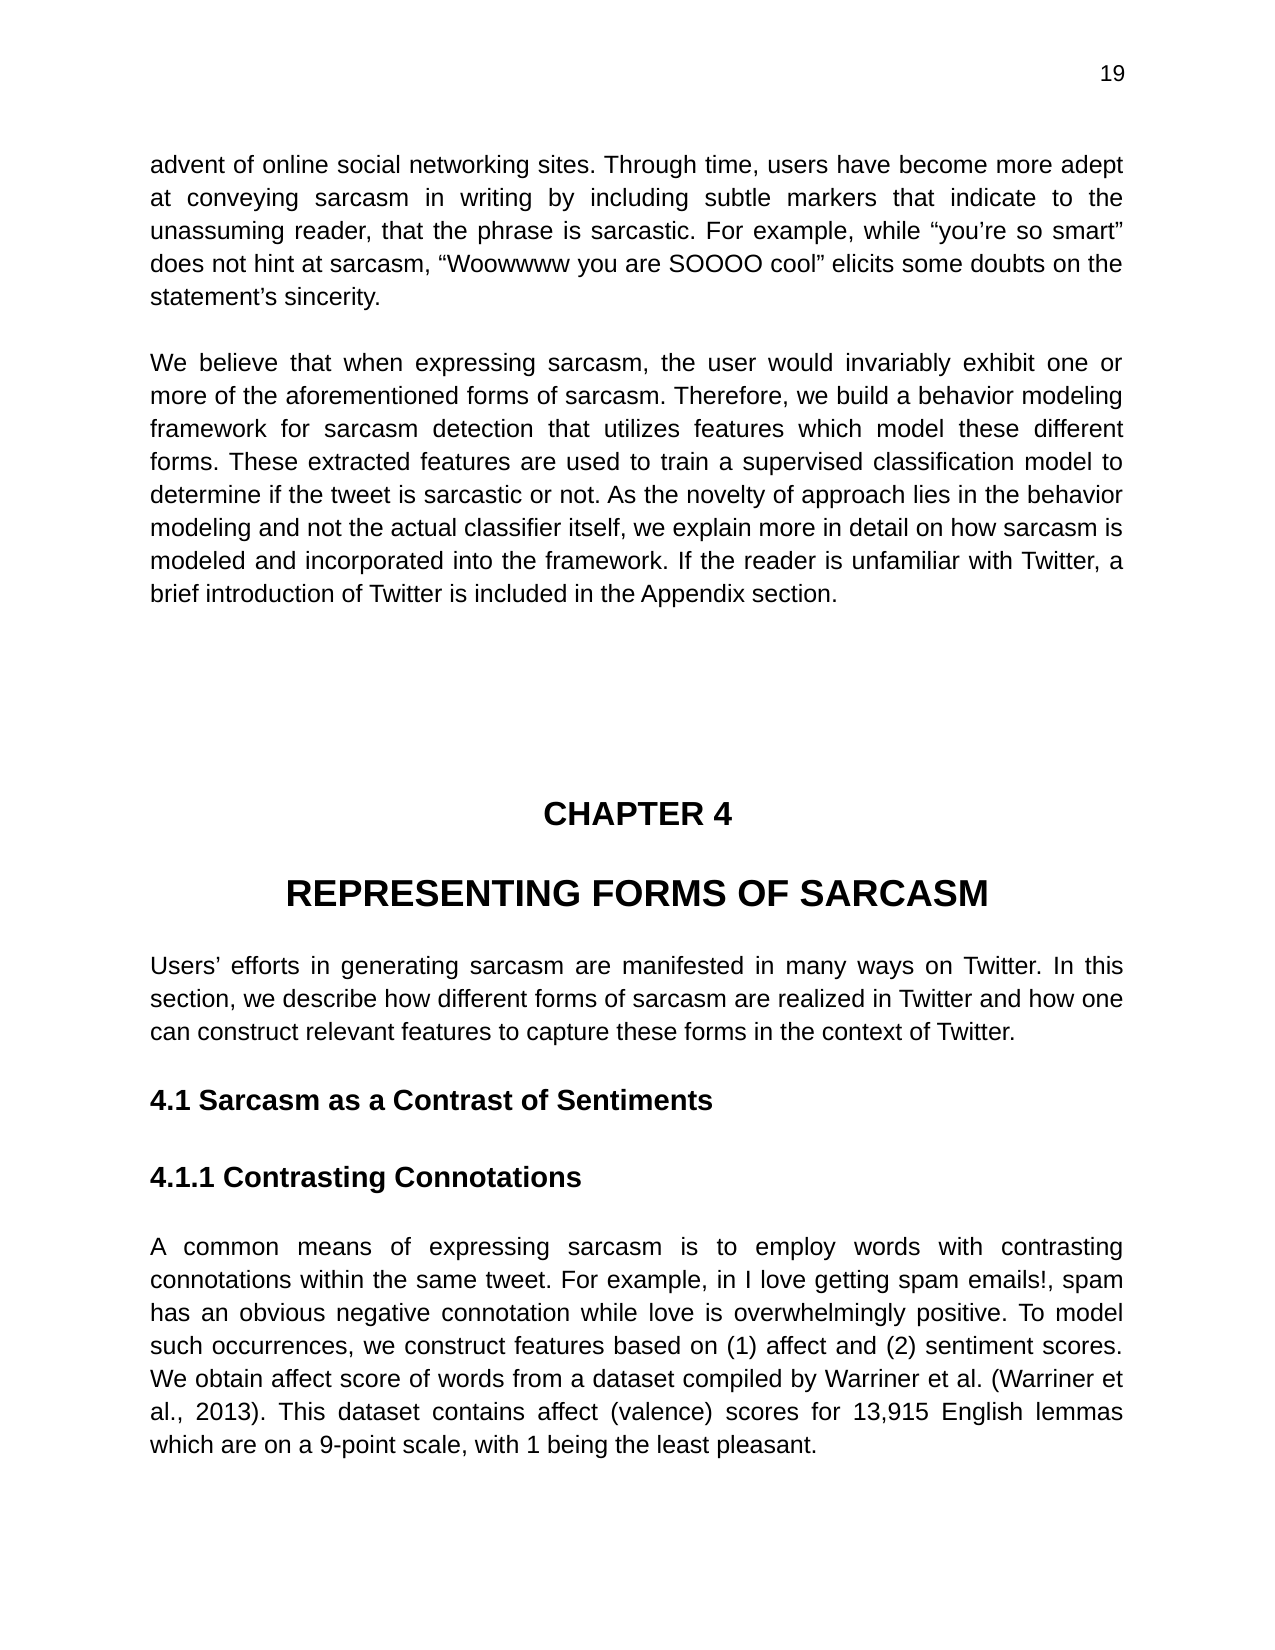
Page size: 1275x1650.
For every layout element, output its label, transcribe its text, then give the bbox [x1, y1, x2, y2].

text 4.1 Sarcasm as a Contrast of Sentiments [150, 1083, 1125, 1117]
text We believe that when expressing sarcasm, the user would invariably exhibit one or more of the aforementioned forms of sarcasm. Therefore, we build a behavior modeling framework for sarcasm detection that utilizes features which model these different forms. These extracted features are used to train a supervised classification model to determine if the tweet is sarcastic or not. As the novelty of approach lies in the behavior modeling and not the actual classifier itself, we explain more in detail on how sarcasm is modeled and incorporated into the framework. If the reader is unfamiliar with Twitter, a brief introduction of Twitter is included in the Appendix section. [150, 348, 1125, 608]
text Users’ efforts in generating sarcasm are manifested in many ways on Twitter. In this section, we describe how different forms of sarcasm are realized in Twitter and how one can construct relevant features to capture these forms in the context of Twitter. [150, 951, 1125, 1046]
text REPRESENTING FORMS OF SARCASM [150, 871, 1125, 914]
text A common means of expressing sarcasm is to employ words with contrasting connotations within the same tweet. For example, in I love getting spam emails!, spam has an obvious negative connotation while love is overwhelmingly positive. To model such occurrences, we construct features based on (1) affect and (2) sentiment scores. We obtain affect score of words from a dataset compiled by Warriner et al. (Warriner et al., 2013). This dataset contains affect (valence) scores for 13,915 English lemmas which are on a 9-point scale, with 1 being the least pleasant. [150, 1232, 1125, 1459]
text CHAPTER 4 [150, 794, 1125, 832]
text 4.1.1 Contrasting Connotations [150, 1161, 1125, 1194]
text advent of online social networking sites. Through time, users have become more adept at conveying sarcasm in writing by including subtle markers that indicate to the unassuming reader, that the phrase is sarcastic. For example, while “you’re so smart” does not hint at sarcasm, “Woowwww you are SOOOO cool” elicits some doubts on the statement’s sincerity. [150, 150, 1125, 311]
